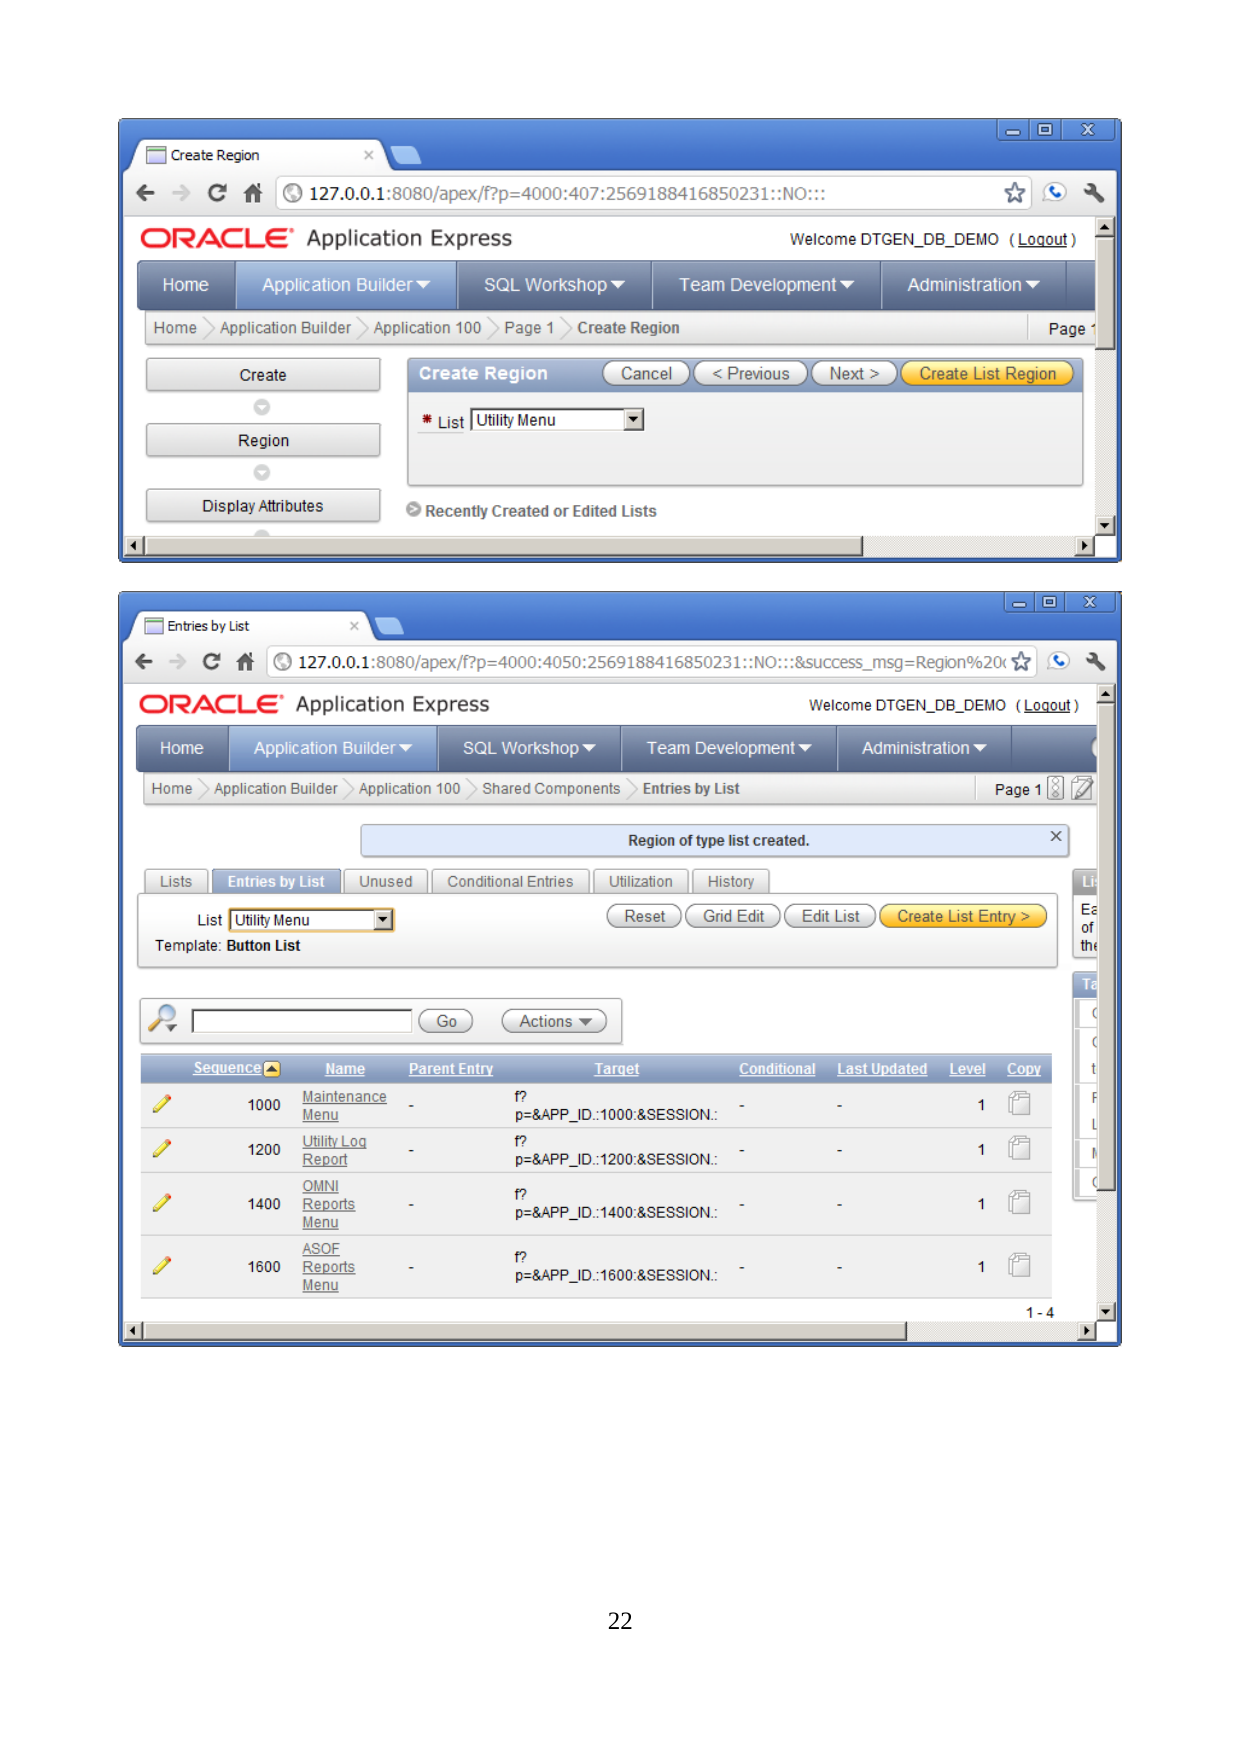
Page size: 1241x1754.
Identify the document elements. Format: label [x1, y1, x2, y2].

picture [118, 118, 1122, 563]
picture [118, 591, 1122, 1347]
